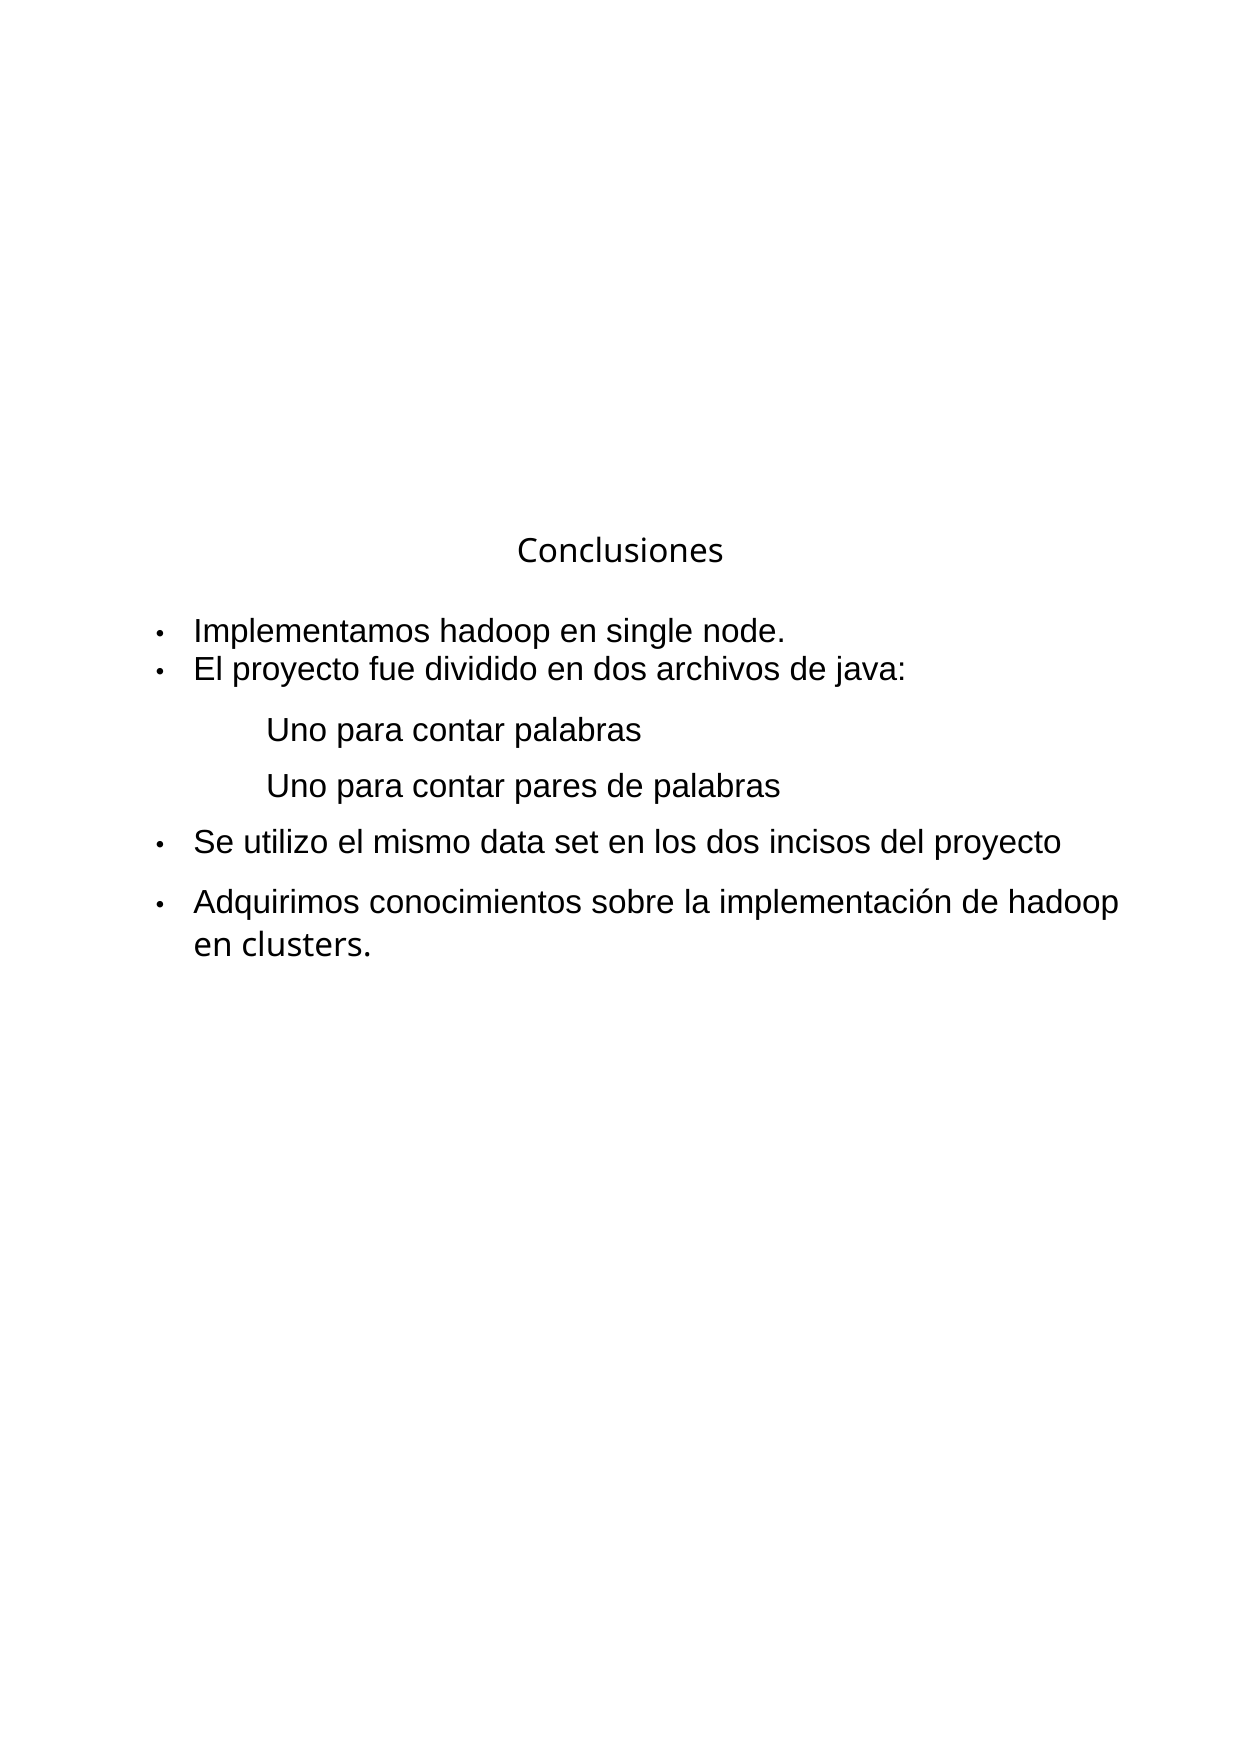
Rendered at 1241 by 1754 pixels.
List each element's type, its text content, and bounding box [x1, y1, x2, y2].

list El proyecto fue dividido en dos archivos de java: [156, 649, 1122, 688]
list Se utilizo el mismo data set en los dos incisos del proyecto [156, 822, 1122, 860]
list Adquirimos conocimientos sobre la implementación de hadoop en clusters. [156, 882, 1122, 966]
list Implementamos hadoop en single node. [156, 611, 1122, 649]
text Uno para contar pares de palabras [118, 766, 1122, 804]
text Uno para contar palabras [118, 710, 1122, 748]
text Conclusiones [118, 527, 1122, 572]
